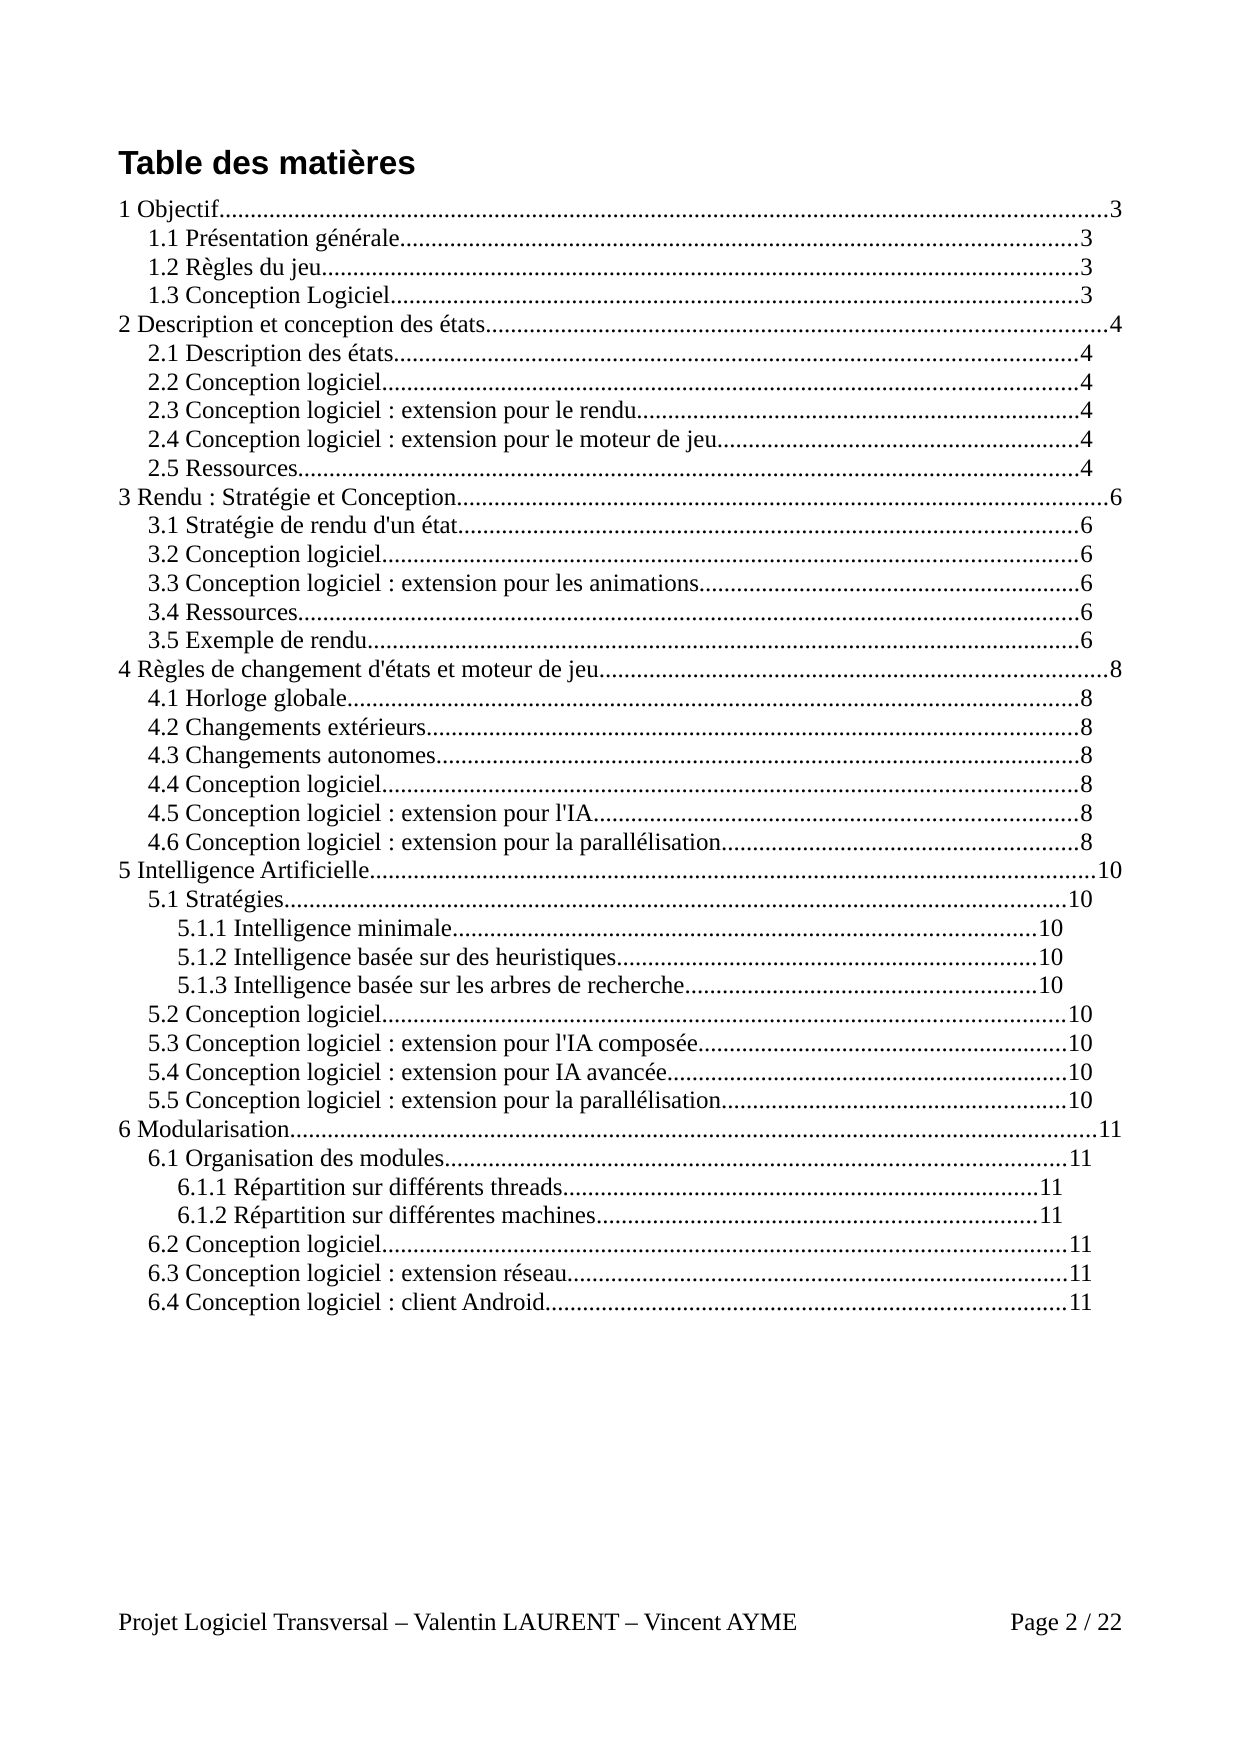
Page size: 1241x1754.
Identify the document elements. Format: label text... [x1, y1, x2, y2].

text 4.3 Changements autonomes 8 [148, 740, 1122, 769]
text 5.2 Conception logiciel 10 [148, 999, 1122, 1028]
text 1.3 Conception Logiciel 3 [148, 280, 1122, 309]
text 5.1.2 Intelligence basée sur des heuristiques 10 [177, 942, 1122, 970]
text 2.3 Conception logiciel : extension pour le rendu 4 [148, 395, 1122, 424]
text 3.2 Conception logiciel 6 [148, 539, 1122, 568]
text 4.6 Conception logiciel : extension pour la parallélisation 8 [148, 827, 1122, 855]
text 2.2 Conception logiciel 4 [148, 367, 1122, 395]
text 3 Rendu : Stratégie et Conception 6 [118, 482, 1122, 510]
text 4.5 Conception logiciel : extension pour l'IA 8 [148, 798, 1122, 827]
text 4.4 Conception logiciel 8 [148, 769, 1122, 798]
text 5.4 Conception logiciel : extension pour IA avancée 10 [148, 1057, 1122, 1085]
subtitle Table des matières [118, 143, 1122, 182]
text 3.4 Ressources 6 [148, 597, 1122, 625]
text 5.5 Conception logiciel : extension pour la parallélisation 10 [148, 1085, 1122, 1114]
text 2.4 Conception logiciel : extension pour le moteur de jeu 4 [148, 424, 1122, 453]
text 5.1.1 Intelligence minimale 10 [177, 913, 1122, 942]
text 6.2 Conception logiciel 11 [148, 1229, 1122, 1258]
text 2.1 Description des états 4 [148, 338, 1122, 367]
text 6.1 Organisation des modules 11 [148, 1143, 1122, 1172]
text 3.3 Conception logiciel : extension pour les animations 6 [148, 568, 1122, 597]
text 4.2 Changements extérieurs 8 [148, 712, 1122, 740]
text 5.3 Conception logiciel : extension pour l'IA composée 10 [148, 1028, 1122, 1057]
text 5 Intelligence Artificielle 10 [118, 855, 1122, 884]
text 1.1 Présentation générale 3 [148, 223, 1122, 252]
text 2.5 Ressources 4 [148, 453, 1122, 482]
text 6.1.2 Répartition sur différentes machines 11 [177, 1200, 1122, 1229]
text 6.1.1 Répartition sur différents threads 11 [177, 1172, 1122, 1200]
text 6.4 Conception logiciel : client Android 11 [148, 1287, 1122, 1315]
text 6.3 Conception logiciel : extension réseau 11 [148, 1258, 1122, 1287]
text 2 Description et conception des états 4 [118, 309, 1122, 338]
text 5.1 Stratégies 10 [148, 884, 1122, 913]
text 3.5 Exemple de rendu 6 [148, 625, 1122, 654]
text 3.1 Stratégie de rendu d'un état 6 [148, 510, 1122, 539]
text 1 Objectif 3 [118, 194, 1122, 223]
text 5.1.3 Intelligence basée sur les arbres de recherche 10 [177, 970, 1122, 999]
text 1.2 Règles du jeu 3 [148, 252, 1122, 280]
text 4.1 Horloge globale 8 [148, 683, 1122, 712]
text 6 Modularisation 11 [118, 1114, 1122, 1143]
text 4 Règles de changement d'états et moteur de jeu 8 [118, 654, 1122, 683]
